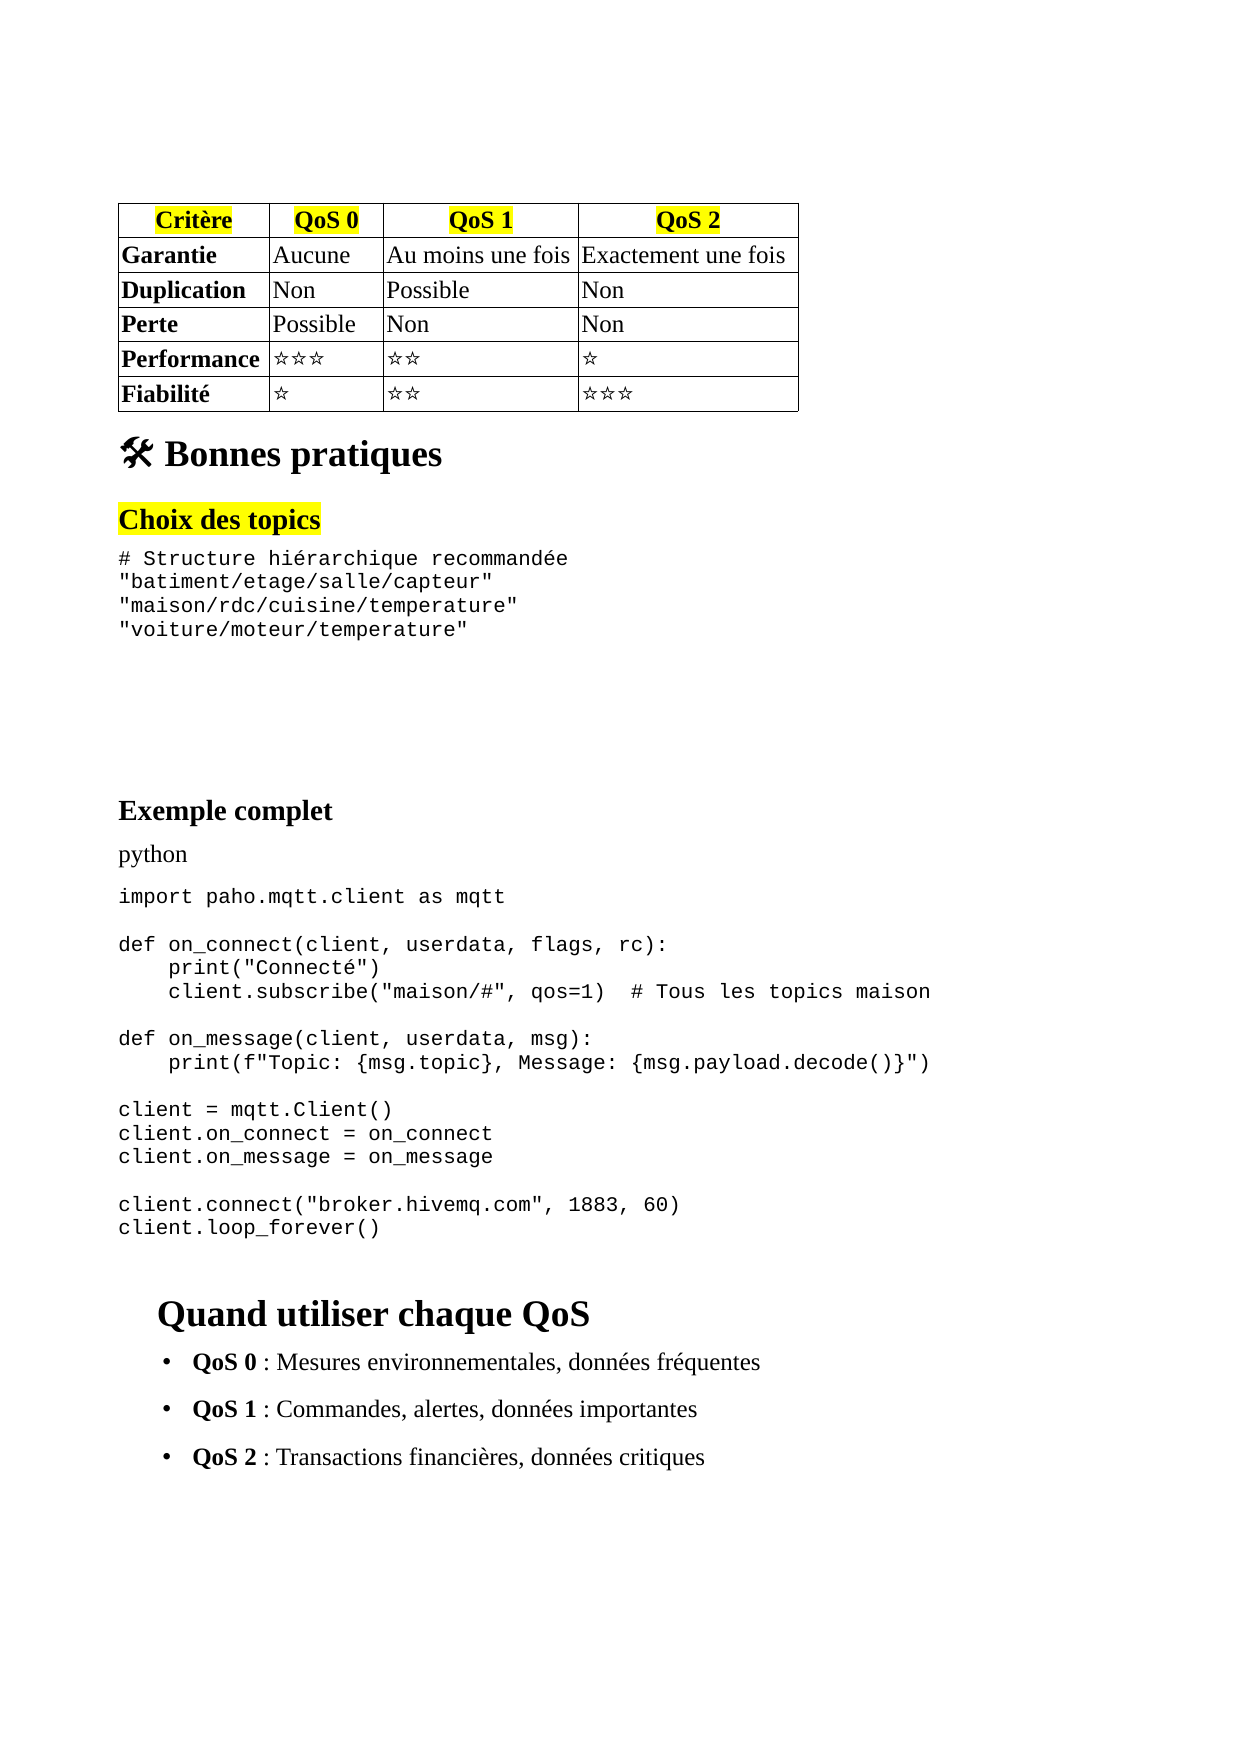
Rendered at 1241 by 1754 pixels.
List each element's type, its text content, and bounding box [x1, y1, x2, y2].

table_cell ⭐ [270, 377, 383, 411]
table_cell Non [579, 273, 798, 307]
table_cell ⭐ [579, 342, 798, 376]
table_cell Au moins une fois [384, 238, 578, 272]
text print(f"Topic: {msg.topic}, Message: {msg.payload.decode()}") [118, 1052, 1122, 1076]
table_cell Possible [270, 308, 383, 341]
table_cell Performance [119, 342, 269, 376]
text "voiture/moteur/temperature" [118, 619, 1122, 642]
table_cell ⭐⭐ [384, 377, 578, 411]
list QoS 1 : Commandes, alertes, données importantes [162, 1394, 1122, 1423]
text "batiment/etage/salle/capteur" [118, 571, 1122, 595]
subtitle Exemple complet [118, 793, 1122, 826]
list QoS 0 : Mesures environnementales, données fréquentes [162, 1347, 1122, 1376]
text # Structure hiérarchique recommandée [118, 548, 1122, 571]
subtitle 💡 Quand utiliser chaque QoS [118, 1291, 1122, 1334]
table_header Critère [119, 204, 269, 237]
text python [118, 839, 1122, 867]
text client.subscribe("maison/#", qos=1) # Tous les topics maison [118, 981, 1122, 1004]
text client.loop_forever() [118, 1217, 1122, 1241]
table_header QoS 2 [579, 204, 798, 237]
table_cell Duplication [119, 273, 269, 307]
table_cell Exactement une fois [579, 238, 798, 272]
table_cell Non [270, 273, 383, 307]
text client.on_message = on_message [118, 1146, 1122, 1170]
subtitle 🛠️ Bonnes pratiques [118, 432, 1122, 475]
table_cell Non [384, 308, 578, 341]
table_header QoS 0 [270, 204, 383, 237]
table_cell Perte [119, 308, 269, 341]
text client.connect("broker.hivemq.com", 1883, 60) [118, 1194, 1122, 1217]
table_header QoS 1 [384, 204, 578, 237]
text client.on_connect = on_connect [118, 1123, 1122, 1146]
table_cell Non [579, 308, 798, 341]
list QoS 2 : Transactions financières, données critiques [162, 1442, 1122, 1471]
text client = mqtt.Client() [118, 1099, 1122, 1123]
table_cell Aucune [270, 238, 383, 272]
table_cell ⭐⭐⭐ [270, 342, 383, 376]
table_cell Garantie [119, 238, 269, 272]
text def on_connect(client, userdata, flags, rc): [118, 934, 1122, 957]
table_cell Possible [384, 273, 578, 307]
subtitle Choix des topics [118, 502, 1122, 535]
table_cell ⭐⭐ [384, 342, 578, 376]
text print("Connecté") [118, 957, 1122, 981]
text def on_message(client, userdata, msg): [118, 1028, 1122, 1052]
table_cell ⭐⭐⭐ [579, 377, 798, 411]
table_cell Fiabilité [119, 377, 269, 411]
text import paho.mqtt.client as mqtt [118, 886, 1122, 910]
text "maison/rdc/cuisine/temperature" [118, 595, 1122, 619]
